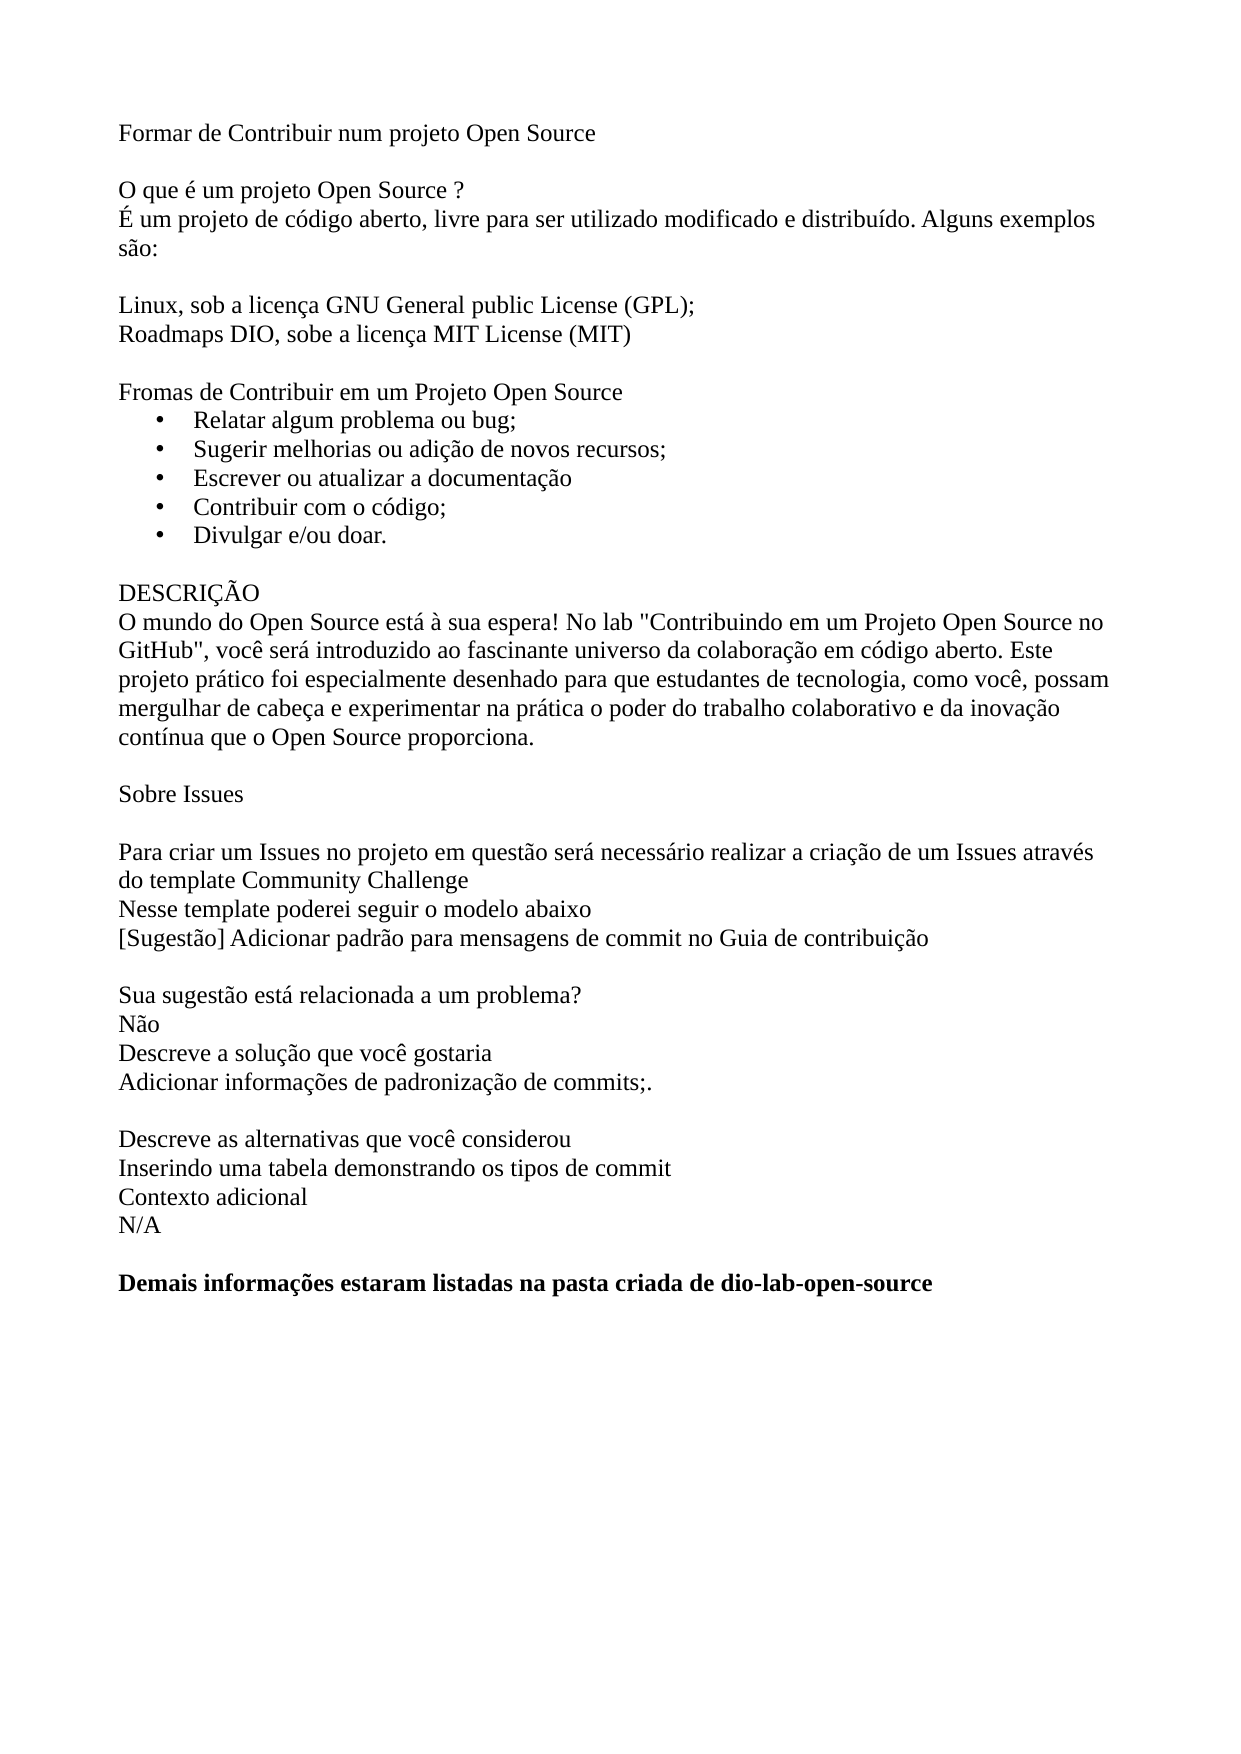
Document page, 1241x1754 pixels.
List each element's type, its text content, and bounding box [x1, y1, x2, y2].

text DESCRIÇÃO [118, 578, 1122, 607]
text Não [118, 1009, 1122, 1038]
text Contexto adicional [118, 1182, 1122, 1211]
text N/A [118, 1211, 1122, 1239]
list Divulgar e/ou doar. [156, 521, 1122, 549]
text Sua sugestão está relacionada a um problema? [118, 981, 1122, 1009]
text Adicionar informações de padronização de commits;. [118, 1067, 1122, 1096]
list Contribuir com o código; [156, 492, 1122, 521]
text [Sugestão] Adicionar padrão para mensagens de commit no Guia de contribuição [118, 923, 1122, 952]
text O que é um projeto Open Source ? [118, 176, 1122, 204]
text Descreve as alternativas que você considerou [118, 1124, 1122, 1153]
list Sugerir melhorias ou adição de novos recursos; [156, 434, 1122, 463]
text Para criar um Issues no projeto em questão será necessário realizar a criação de um Issues através do template Community Challenge [118, 837, 1122, 894]
text Roadmaps DIO, sobe a licença MIT License (MIT) [118, 319, 1122, 348]
list Escrever ou atualizar a documentação [156, 463, 1122, 492]
text Fromas de Contribuir em um Projeto Open Source [118, 377, 1122, 406]
list Relatar algum problema ou bug; [156, 406, 1122, 434]
text Inserindo uma tabela demonstrando os tipos de commit [118, 1153, 1122, 1182]
text Formar de Contribuir num projeto Open Source [118, 118, 1122, 147]
text Linux, sob a licença GNU General public License (GPL); [118, 291, 1122, 319]
text Sobre Issues [118, 779, 1122, 808]
text Demais informações estaram listadas na pasta criada de dio-lab-open-source [118, 1268, 1122, 1297]
text O mundo do Open Source está à sua espera! No lab "Contribuindo em um Projeto Open Source no GitHub", você será introduzido ao fascinante universo da colaboração em código aberto. Este projeto prático foi especialmente desenhado para que estudantes de tecnologia, como você, possam mergulhar de cabeça e experimentar na prática o poder do trabalho colaborativo e da inovação contínua que o Open Source proporciona. [118, 607, 1122, 751]
text Nesse template poderei seguir o modelo abaixo [118, 894, 1122, 923]
text Descreve a solução que você gostaria [118, 1038, 1122, 1067]
text É um projeto de código aberto, livre para ser utilizado modificado e distribuído. Alguns exemplos são: [118, 204, 1122, 262]
